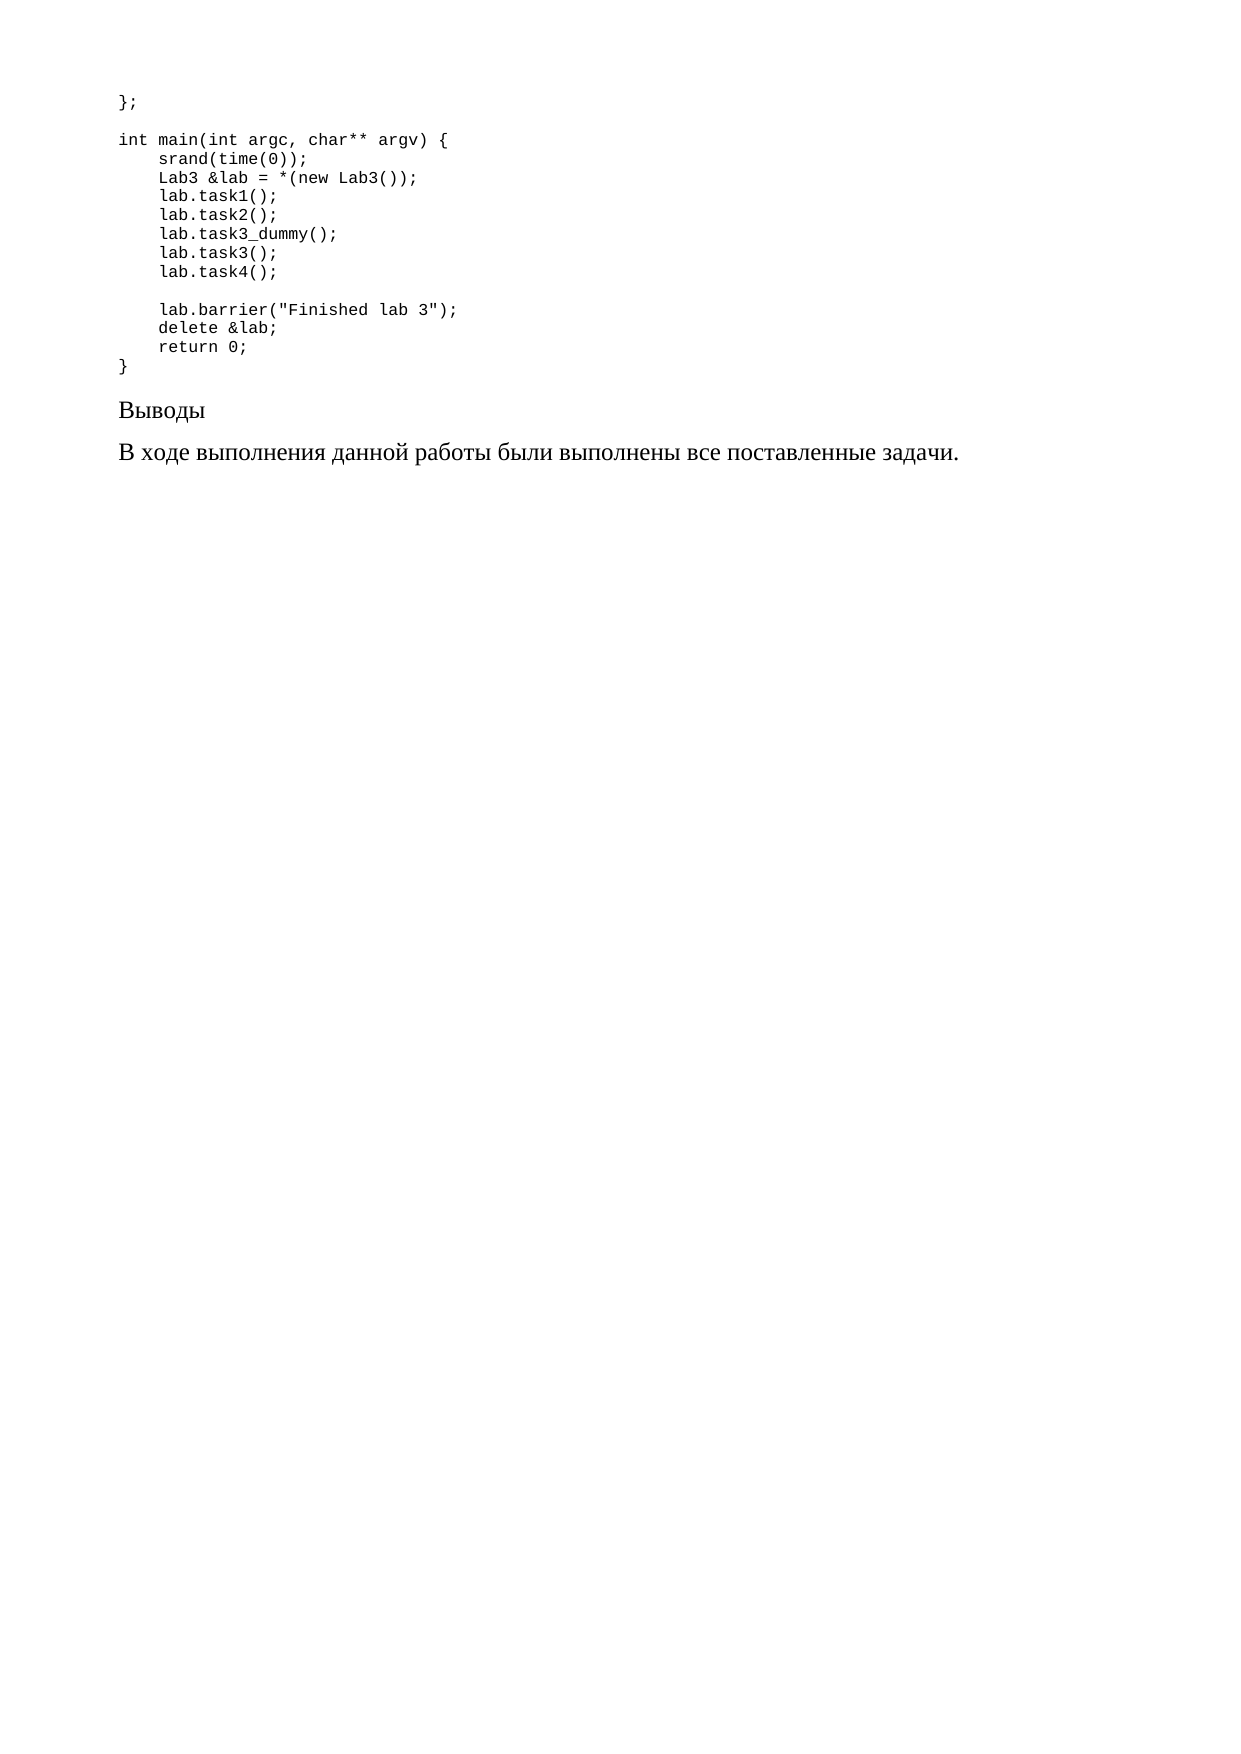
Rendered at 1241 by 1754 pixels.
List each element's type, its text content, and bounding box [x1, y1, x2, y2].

text lab.task2(); [118, 207, 1162, 226]
text lab.task1(); [118, 188, 1162, 207]
text delete &lab; [118, 320, 1162, 339]
text } [118, 358, 1162, 377]
text return 0; [118, 339, 1162, 358]
text srand(time(0)); [118, 150, 1162, 169]
text Выводы [118, 395, 1162, 424]
text В ходе выполнения данной работы были выполнены все поставленные задачи. [118, 437, 1162, 465]
text lab.task3(); [118, 244, 1162, 263]
text lab.task3_dummy(); [118, 226, 1162, 244]
text Lab3 &lab = *(new Lab3()); [118, 169, 1162, 188]
text lab.barrier("Finished lab 3"); [118, 301, 1162, 320]
text lab.task4(); [118, 263, 1162, 282]
text int main(int argc, char** argv) { [118, 131, 1162, 150]
text }; [118, 94, 1162, 113]
